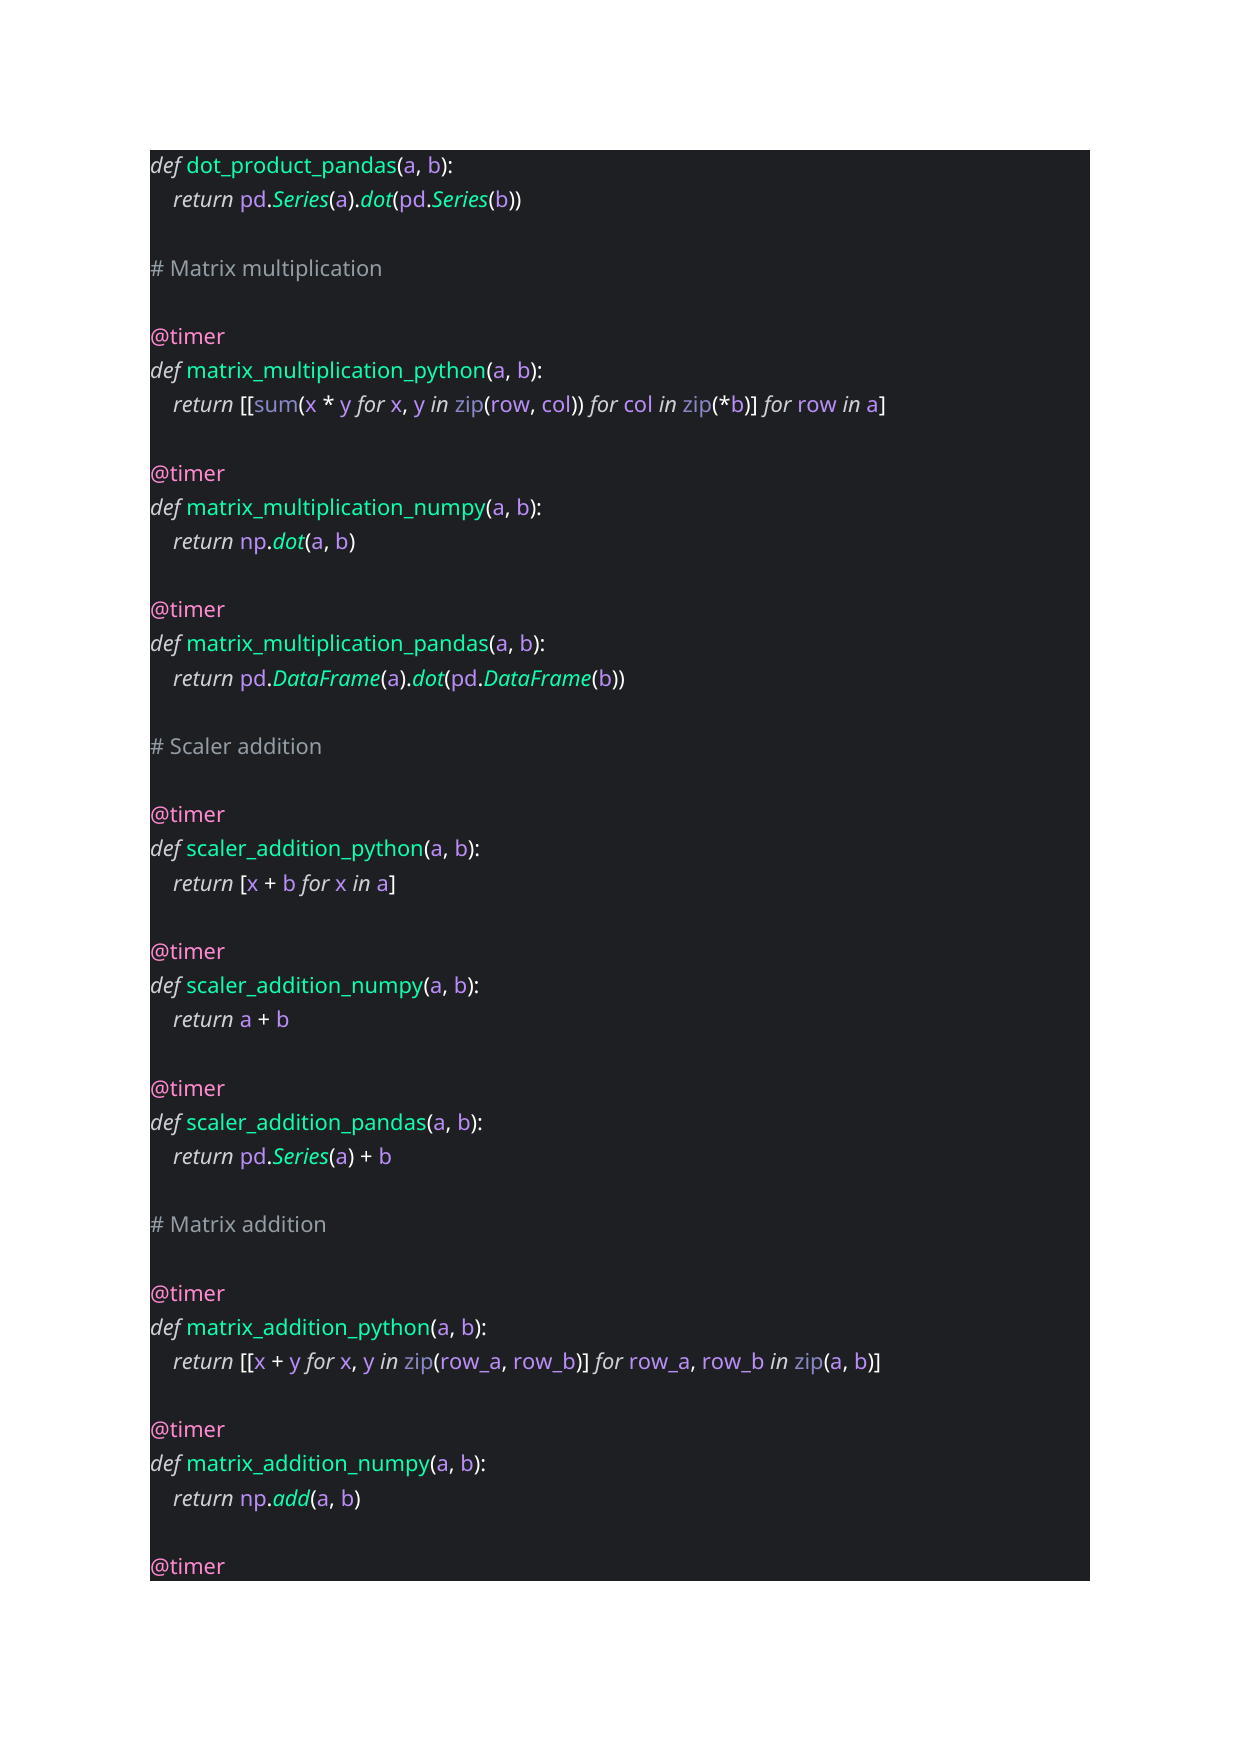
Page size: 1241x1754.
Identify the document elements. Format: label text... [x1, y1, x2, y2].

text def dot_product_pandas(a, b): return pd.Series(a).dot(pd.Series(b)) # Matrix multiplication @timer def matrix_multiplication_python(a, b): return [[sum(x * y for x, y in zip(row, col)) for col in zip(*b)] for row in a] @timer def matrix_multiplication_numpy(a, b): return np.dot(a, b) @timer def matrix_multiplication_pandas(a, b): return pd.DataFrame(a).dot(pd.DataFrame(b)) # Scaler addition @timer def scaler_addition_python(a, b): return [x + b for x in a] @timer def scaler_addition_numpy(a, b): return a + b @timer def scaler_addition_pandas(a, b): return pd.Series(a) + b # Matrix addition @timer def matrix_addition_python(a, b): return [[x + y for x, y in zip(row_a, row_b)] for row_a, row_b in zip(a, b)] @timer def matrix_addition_numpy(a, b): return np.add(a, b) @timer [150, 150, 1090, 1581]
